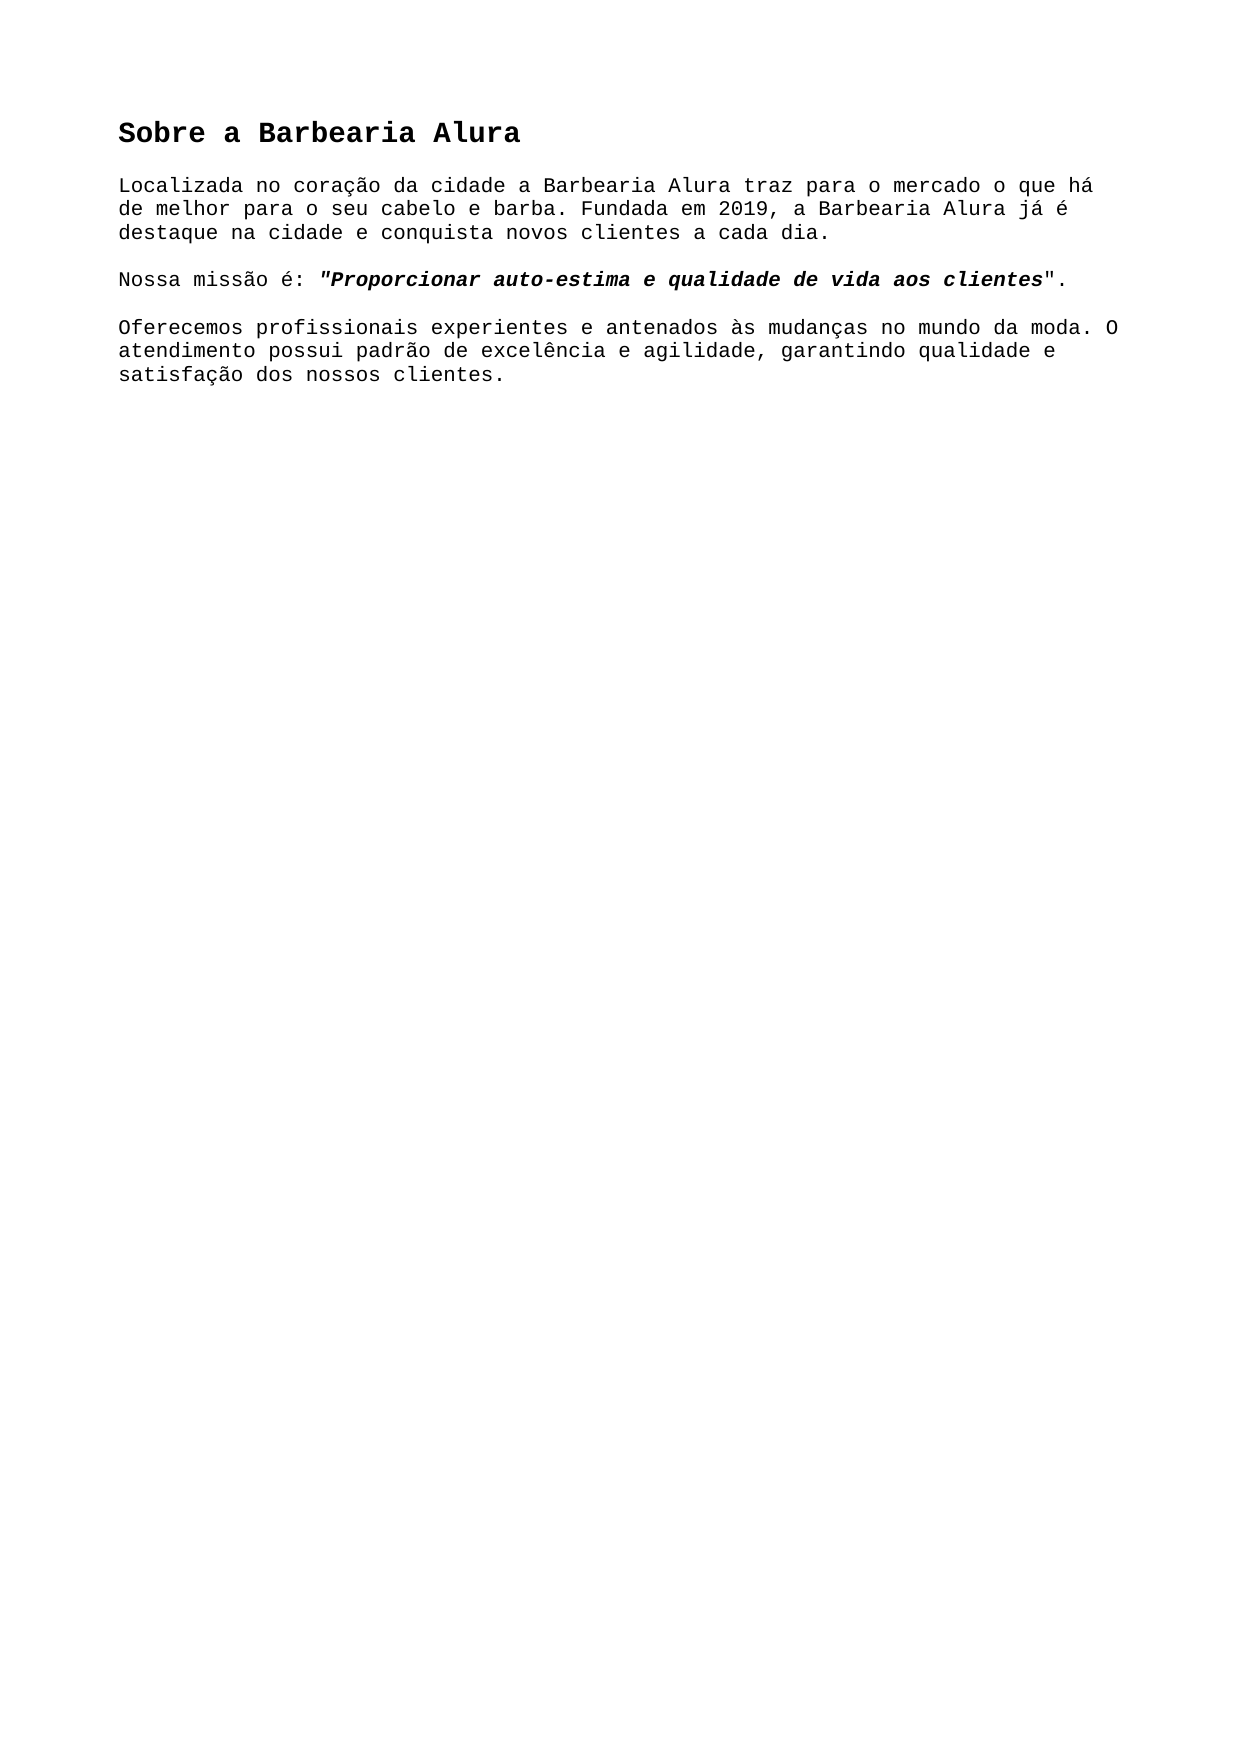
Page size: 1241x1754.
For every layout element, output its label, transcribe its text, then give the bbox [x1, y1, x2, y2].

text Localizada no coração da cidade a Barbearia Alura traz para o mercado o que há de melhor para o seu cabelo e barba. Fundada em 2019, a Barbearia Alura já é destaque na cidade e conquista novos clientes a cada dia. [118, 175, 1122, 246]
text Sobre a Barbearia Alura [118, 118, 1122, 151]
text Oferecemos profissionais experientes e antenados às mudanças no mundo da moda. O atendimento possui padrão de excelência e agilidade, garantindo qualidade e satisfação dos nossos clientes. [118, 317, 1122, 388]
text Nossa missão é: "Proporcionar auto-estima e qualidade de vida aos clientes". [118, 269, 1122, 293]
